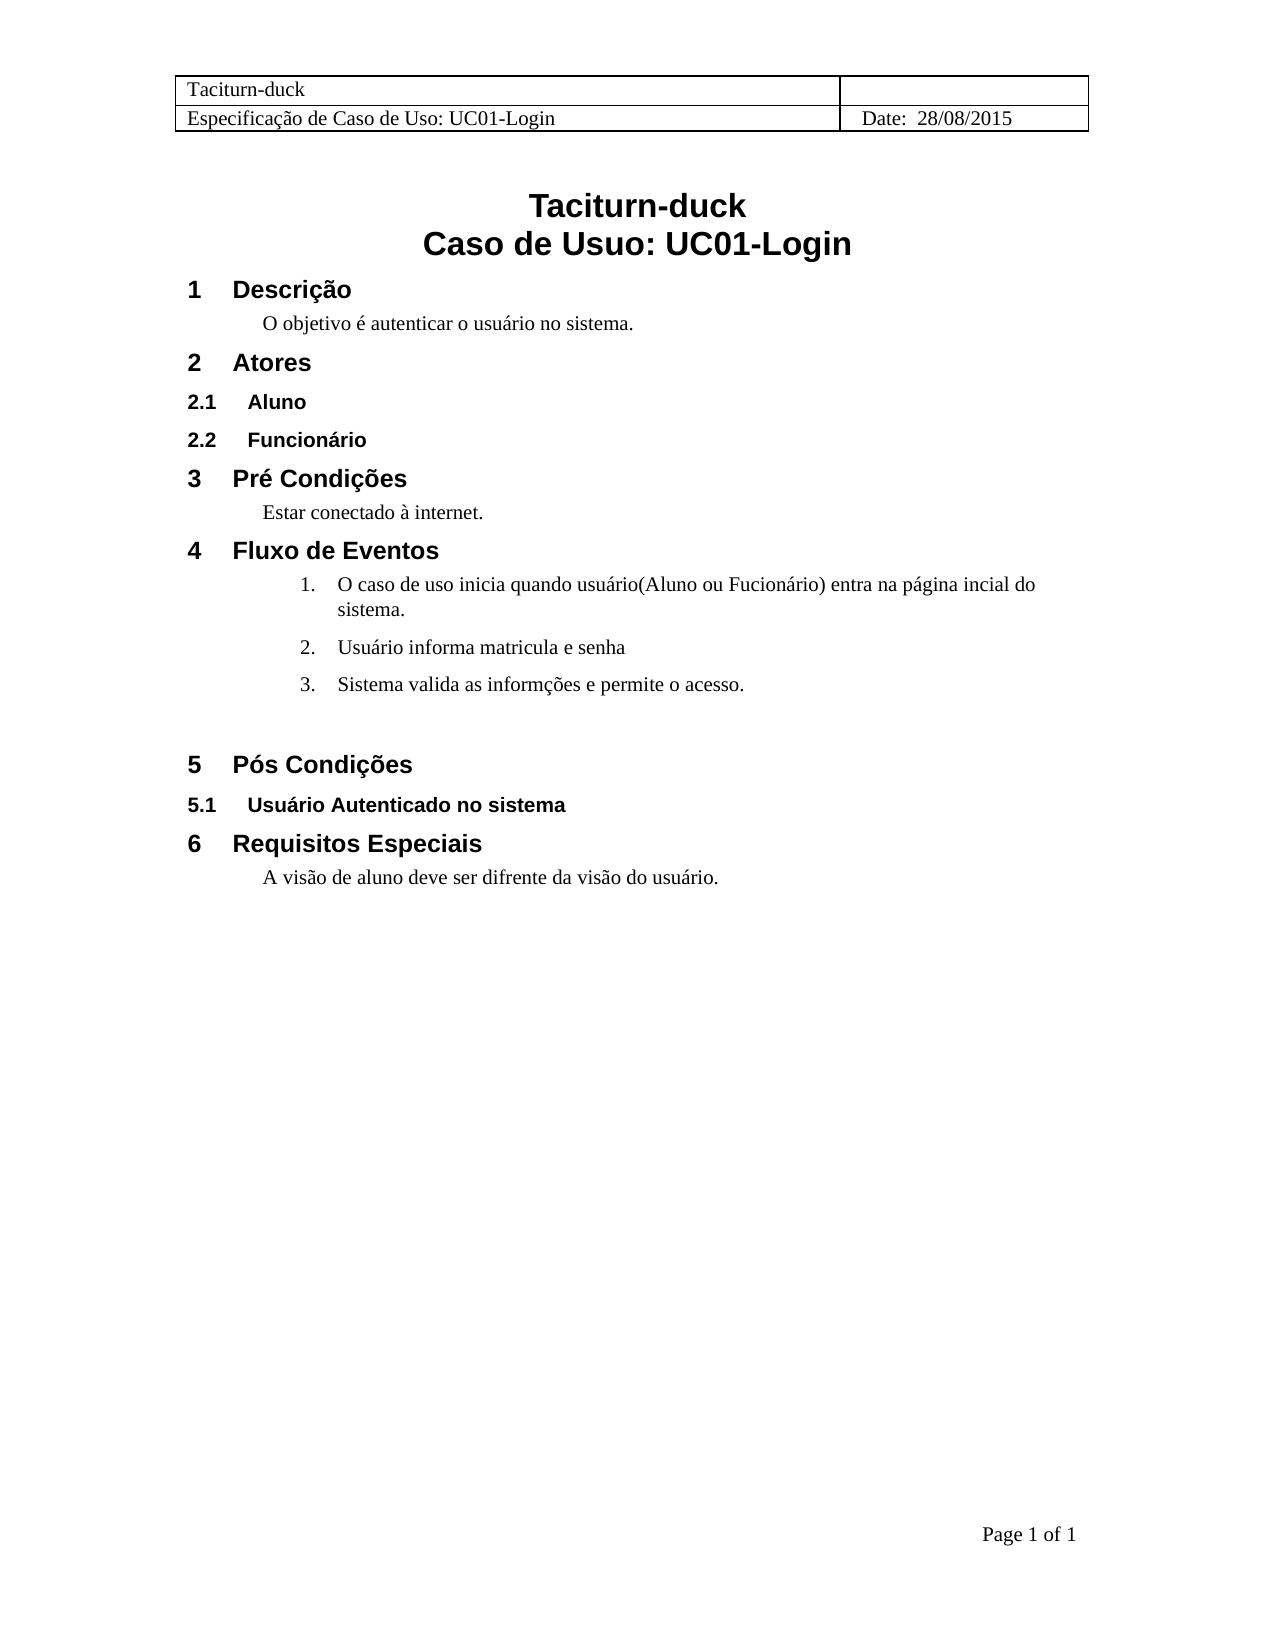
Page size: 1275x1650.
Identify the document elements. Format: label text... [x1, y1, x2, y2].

text A visão de aluno deve ser difrente da visão do usuário. [262, 864, 1087, 889]
subtitle Usuário Autenticado no sistema [187, 791, 1087, 816]
subtitle Pós Condições [187, 750, 1087, 779]
text Estar conectado à internet. [262, 499, 1087, 524]
subtitle Aluno [187, 389, 1087, 414]
subtitle Taciturn-duck Caso de Usuo: UC01-Login [187, 186, 1087, 263]
list Sistema valida as informções e permite o acesso. [300, 671, 1087, 696]
subtitle Funcionário [187, 426, 1087, 451]
list Usuário informa matricula e senha [300, 634, 1087, 659]
subtitle Atores [187, 348, 1087, 376]
subtitle Fluxo de Eventos [187, 536, 1087, 565]
list O caso de uso inicia quando usuário(Aluno ou Fucionário) entra na página incial do sistema. [300, 571, 1087, 621]
subtitle Requisitos Especiais [187, 829, 1087, 858]
text O objetivo é autenticar o usuário no sistema. [262, 310, 1087, 335]
subtitle Descrição [187, 275, 1087, 304]
subtitle Pré Condições [187, 464, 1087, 493]
